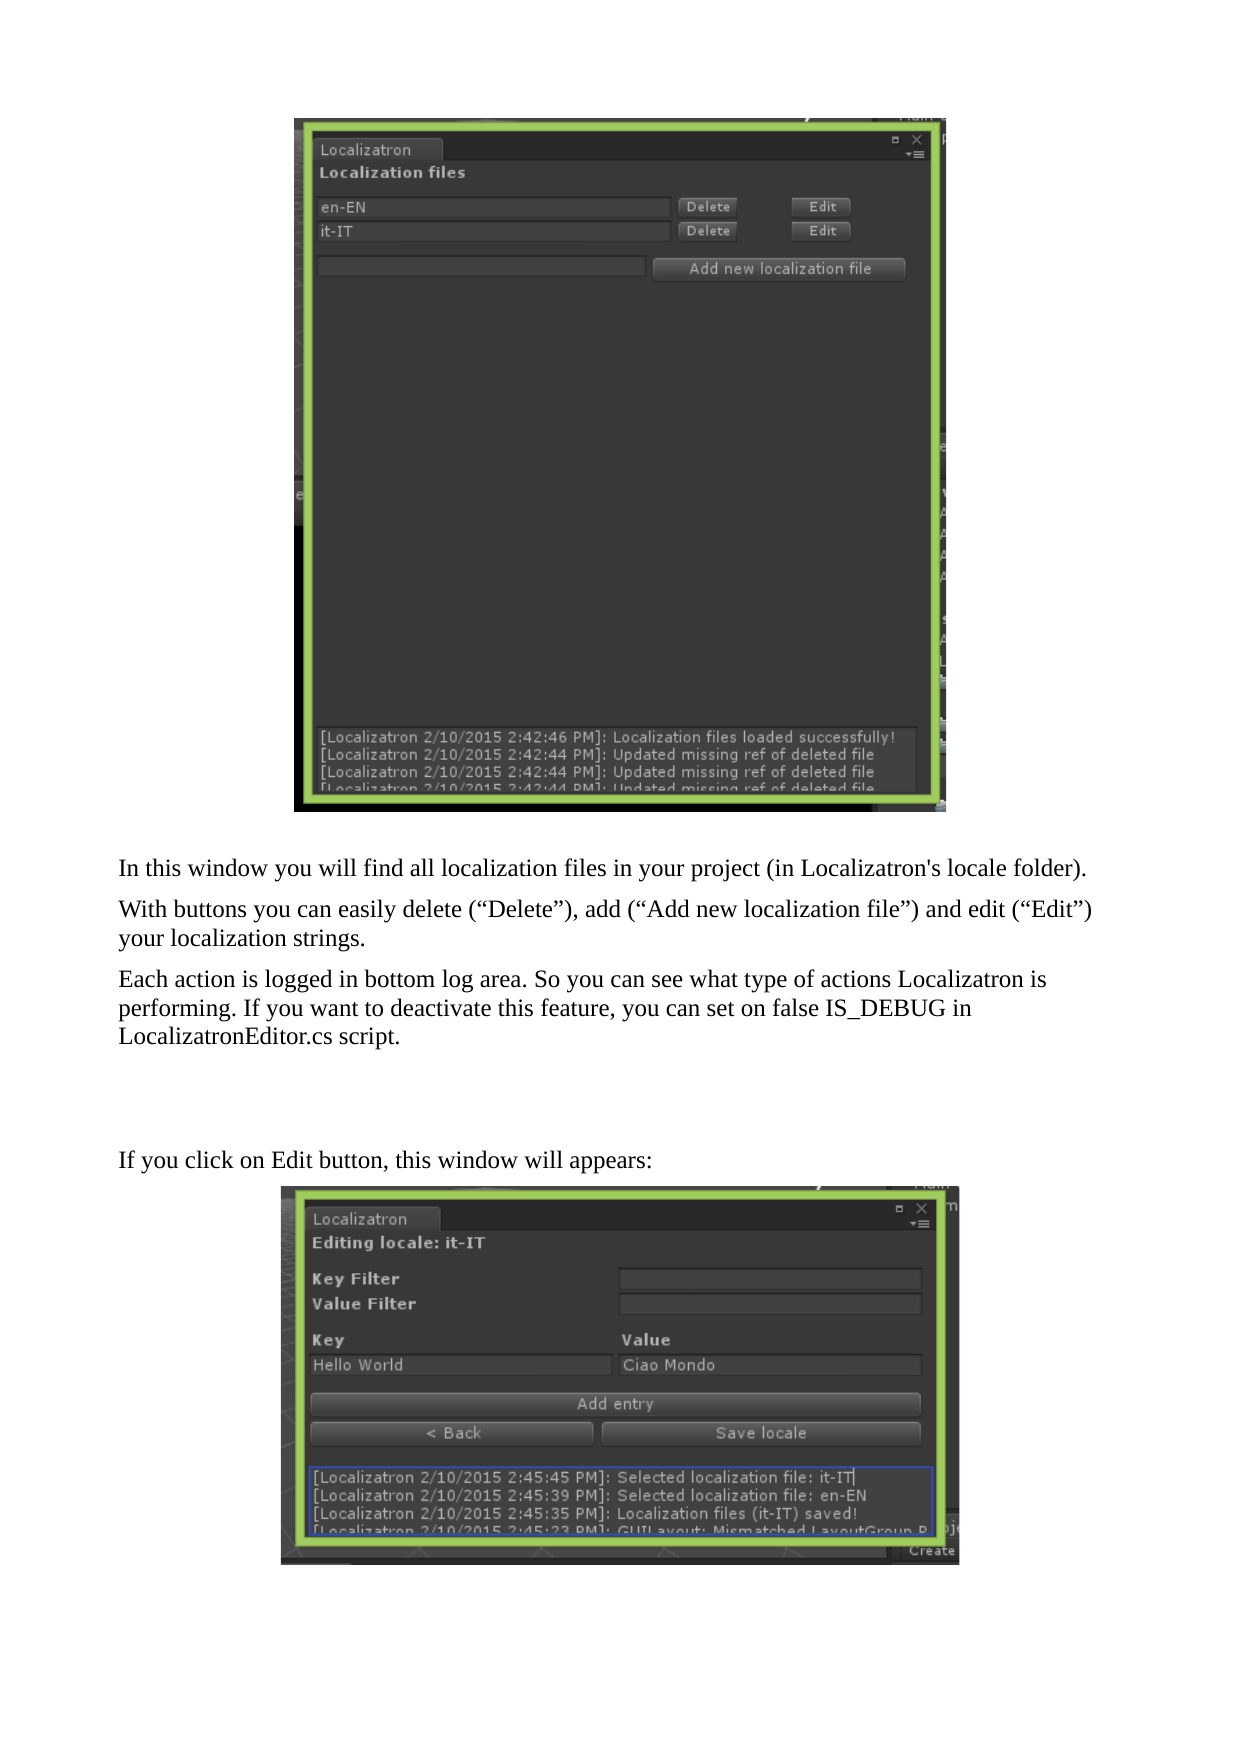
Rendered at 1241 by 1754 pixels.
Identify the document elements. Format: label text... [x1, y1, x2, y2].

text If you click on Edit button, this window will appears: [118, 1145, 1122, 1174]
text With buttons you can easily delete (“Delete”), add (“Add new localization file”) and edit (“Edit”) your localization strings. [118, 894, 1122, 951]
picture [280, 1186, 960, 1565]
picture [294, 118, 947, 812]
text In this window you will find all localization files in your project (in Localizatron's locale folder). [118, 853, 1122, 881]
text Each action is logged in bottom log area. So you can see what type of actions Localizatron is performing. If you want to deactivate this feature, you can set on false IS_DEBUG in LocalizatronEditor.cs script. [118, 964, 1122, 1050]
